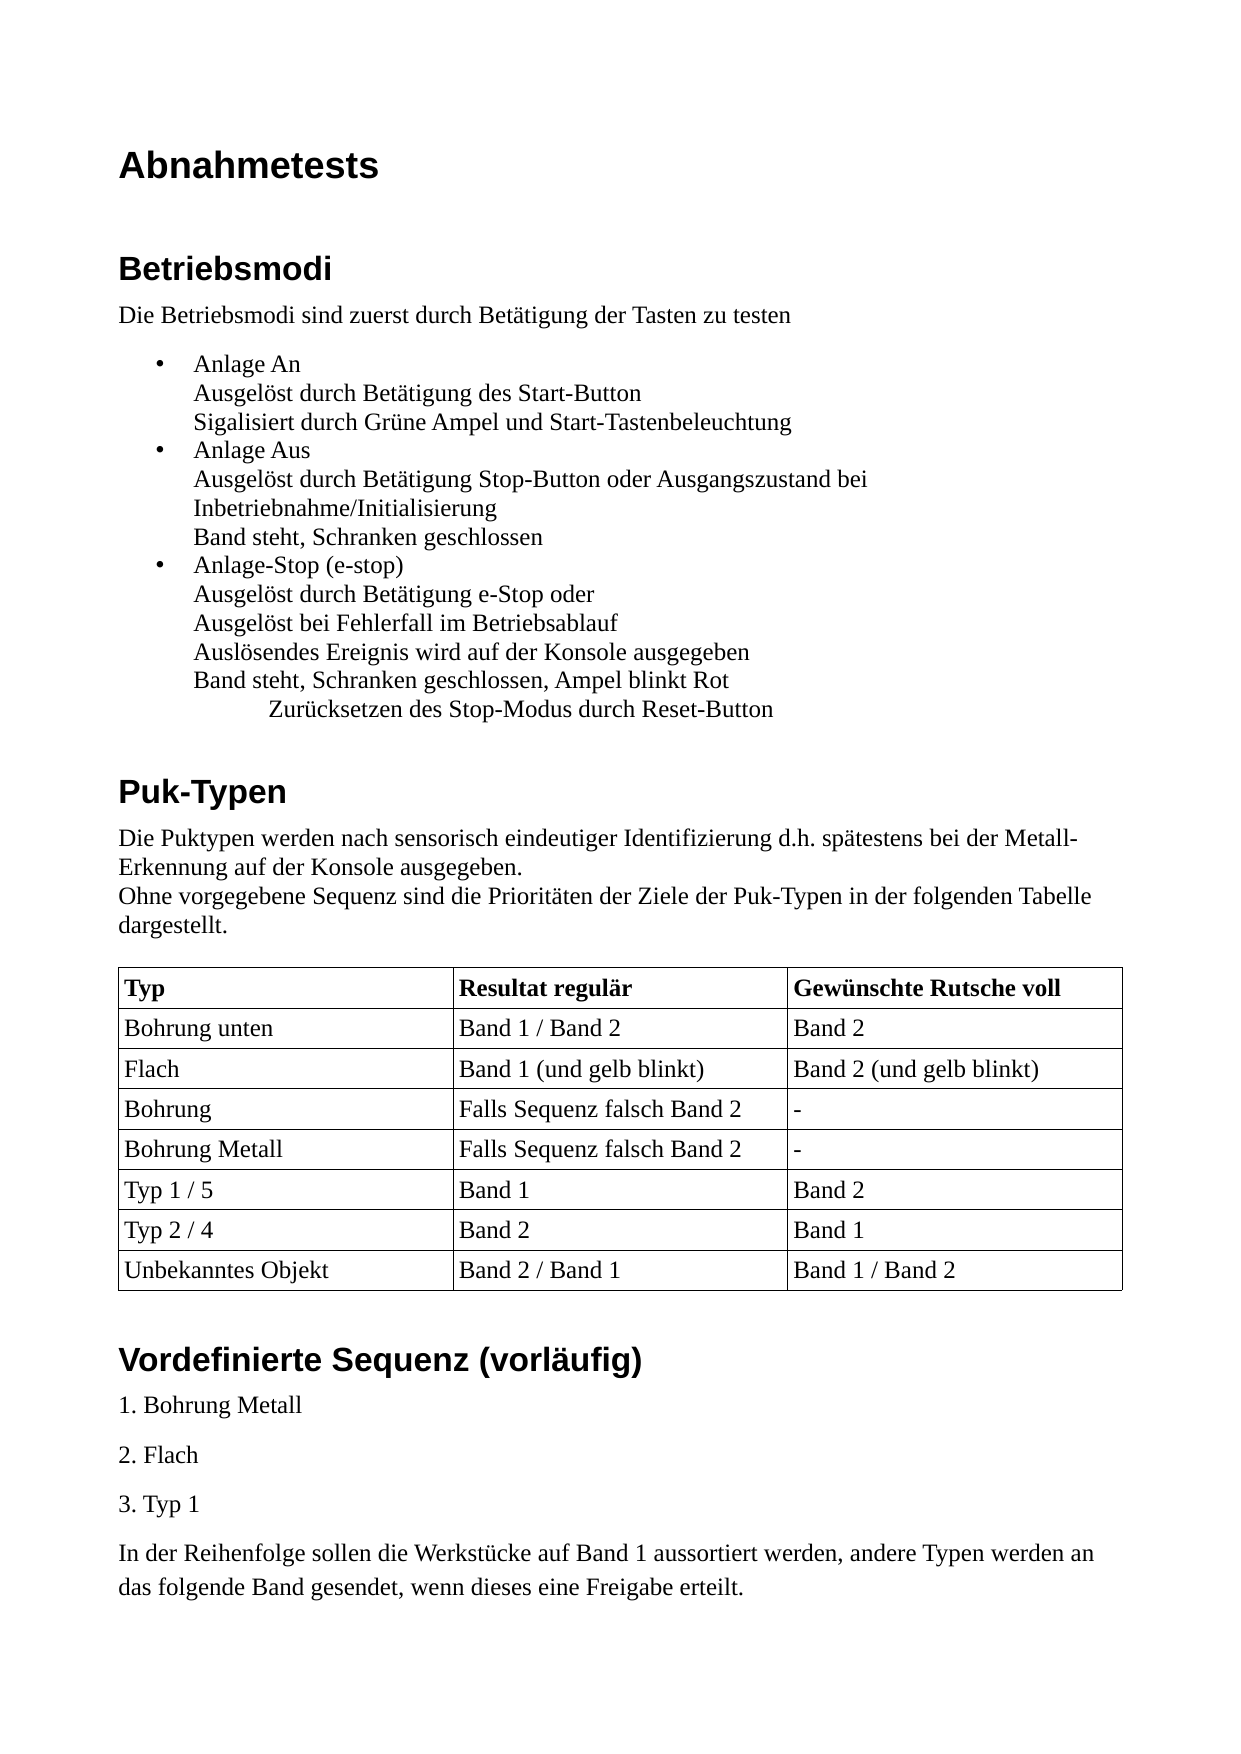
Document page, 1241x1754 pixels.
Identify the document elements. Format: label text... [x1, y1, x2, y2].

table_cell Bohrung Metall [119, 1130, 453, 1169]
text Ausgelöst durch Betätigung des Start-Button [118, 378, 1122, 407]
table_cell Band 1 / Band 2 [788, 1251, 1122, 1290]
table_cell Falls Sequenz falsch Band 2 [454, 1130, 787, 1169]
table_cell Band 2 [788, 1009, 1122, 1048]
table_cell Typ 2 / 4 [119, 1210, 453, 1249]
text Die Puktypen werden nach sensorisch eindeutiger Identifizierung d.h. spätestens bei der Metall-Erkennung auf der Konsole ausgegeben. [118, 823, 1122, 881]
text Die Betriebsmodi sind zuerst durch Betätigung der Tasten zu testen [118, 300, 1122, 329]
table_cell Flach [119, 1049, 453, 1088]
table_cell Band 2 [788, 1170, 1122, 1209]
table_cell - [788, 1130, 1122, 1169]
list Anlage An [156, 349, 1122, 378]
list Anlage-Stop (e-stop) [156, 550, 1122, 579]
table_cell Bohrung [119, 1089, 453, 1128]
table_cell Band 2 (und gelb blinkt) [788, 1049, 1122, 1088]
table_header Gewünschte Rutsche voll [788, 968, 1122, 1008]
table_cell Band 1 / Band 2 [454, 1009, 787, 1048]
text Ausgelöst bei Fehlerfall im Betriebsablauf [118, 608, 1122, 637]
table_header Typ [119, 968, 453, 1008]
text 3. Typ 1 [118, 1489, 1122, 1517]
subtitle Betriebsmodi [118, 249, 1122, 287]
text Ohne vorgegebene Sequenz sind die Prioritäten der Ziele der Puk-Typen in der folgenden Tabelle dargestellt. [118, 881, 1122, 938]
table_cell Bohrung unten [119, 1009, 453, 1048]
text Sigalisiert durch Grüne Ampel und Start-Tastenbeleuchtung [118, 407, 1122, 435]
text Zurücksetzen des Stop-Modus durch Reset-Button [118, 694, 1122, 723]
table_cell Typ 1 / 5 [119, 1170, 453, 1209]
text Auslösendes Ereignis wird auf der Konsole ausgegeben [118, 637, 1122, 665]
table_cell Band 1 [788, 1210, 1122, 1249]
subtitle Abnahmetests [118, 143, 1122, 187]
table_cell Falls Sequenz falsch Band 2 [454, 1089, 787, 1128]
subtitle Vordefinierte Sequenz (vorläufig) [118, 1339, 1122, 1378]
table_header Resultat regulär [454, 968, 787, 1008]
table_cell Unbekanntes Objekt [119, 1251, 453, 1290]
text In der Reihenfolge sollen die Werkstücke auf Band 1 aussortiert werden, andere Typen werden an das folgende Band gesendet, wenn dieses eine Freigabe erteilt. [118, 1538, 1122, 1601]
table_cell Band 1 (und gelb blinkt) [454, 1049, 787, 1088]
table_cell Band 2 [454, 1210, 787, 1249]
list Ausgelöst durch Betätigung Stop-Button oder Ausgangszustand bei Inbetriebnahme/Initialisierung [156, 464, 1122, 522]
table_cell Band 1 [454, 1170, 787, 1209]
subtitle Puk-Typen [118, 772, 1122, 811]
list Anlage Aus [156, 435, 1122, 464]
table_cell - [788, 1089, 1122, 1128]
text Band steht, Schranken geschlossen, Ampel blinkt Rot [118, 665, 1122, 694]
text 1. Bohrung Metall [118, 1391, 1122, 1419]
table_cell Band 2 / Band 1 [454, 1251, 787, 1290]
list Band steht, Schranken geschlossen [156, 522, 1122, 550]
text 2. Flach [118, 1440, 1122, 1468]
text Ausgelöst durch Betätigung e-Stop oder [118, 579, 1122, 608]
